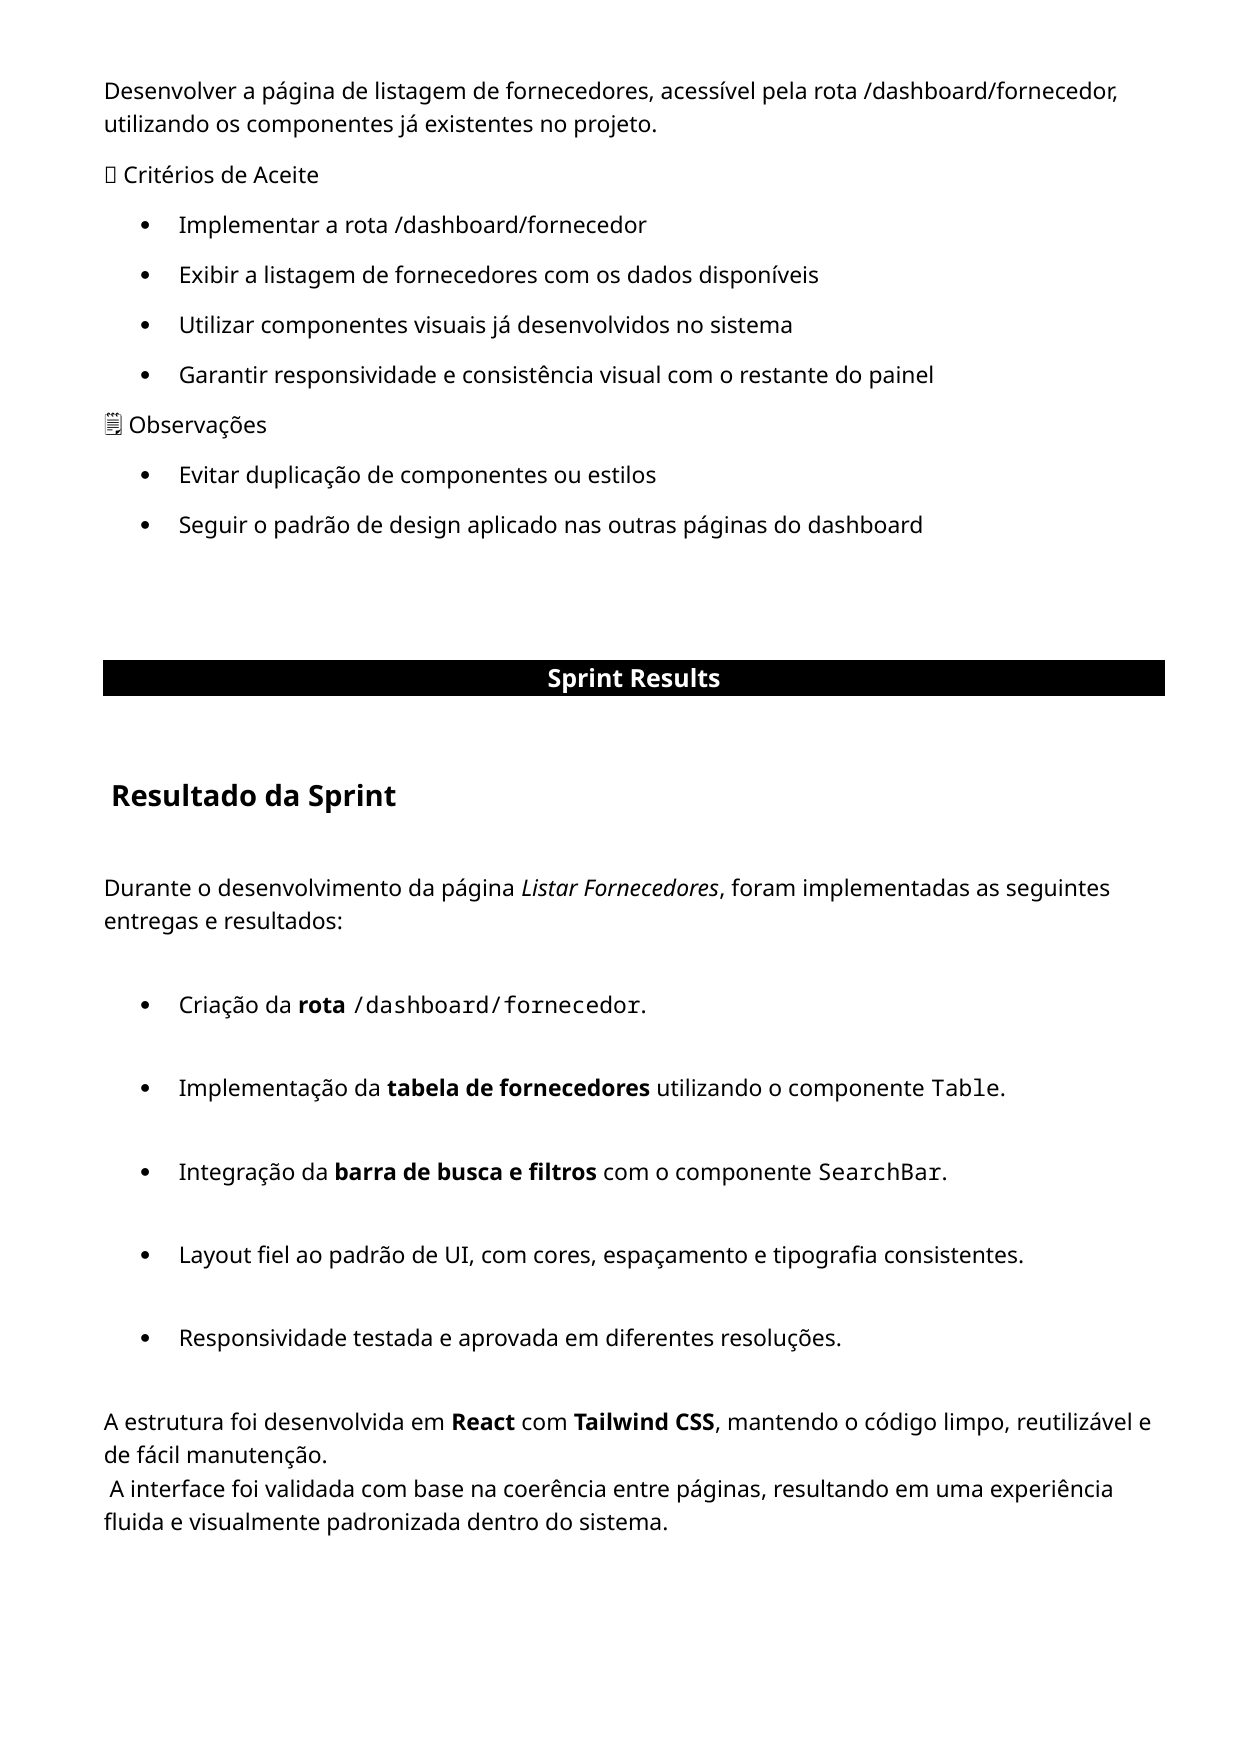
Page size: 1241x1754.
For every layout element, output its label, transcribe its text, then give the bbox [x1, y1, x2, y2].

list Implementação da tabela de fornecedores utilizando o componente Table. [141, 1072, 1165, 1103]
list Integração da barra de busca e filtros com o componente SearchBar. [141, 1156, 1165, 1187]
list Seguir o padrão de design aplicado nas outras páginas do dashboard [141, 509, 1165, 541]
table_header Sprint Results [104, 661, 1164, 695]
text 🗒️ Observações [103, 409, 1165, 440]
list Layout fiel ao padrão de UI, com cores, espaçamento e tipografia consistentes. [141, 1239, 1165, 1270]
text Desenvolver a página de listagem de fornecedores, acessível pela rota /dashboard/fornecedor, utilizando os componentes já existentes no projeto. [103, 75, 1165, 140]
text A estrutura foi desenvolvida em React com Tailwind CSS, mantendo o código limpo, reutilizável e de fácil manutenção. A interface foi validada com base na coerência entre páginas, resultando em uma experiência fluida e visualmente padronizada dentro do sistema. [103, 1406, 1165, 1537]
text Durante o desenvolvimento da página Listar Fornecedores, foram implementadas as seguintes entregas e resultados: [103, 872, 1165, 936]
text ✅ Critérios de Aceite [103, 158, 1165, 190]
list Implementar a rota /dashboard/fornecedor [141, 209, 1165, 240]
list Evitar duplicação de componentes ou estilos [141, 459, 1165, 490]
list Exibir a listagem de fornecedores com os dados disponíveis [141, 259, 1165, 290]
list Responsividade testada e aprovada em diferentes resoluções. [141, 1322, 1165, 1354]
list Garantir responsividade e consistência visual com o restante do painel [141, 359, 1165, 390]
subtitle Resultado da Sprint [103, 775, 1165, 815]
list Utilizar componentes visuais já desenvolvidos no sistema [141, 309, 1165, 340]
list Criação da rota /dashboard/fornecedor. [141, 989, 1165, 1020]
